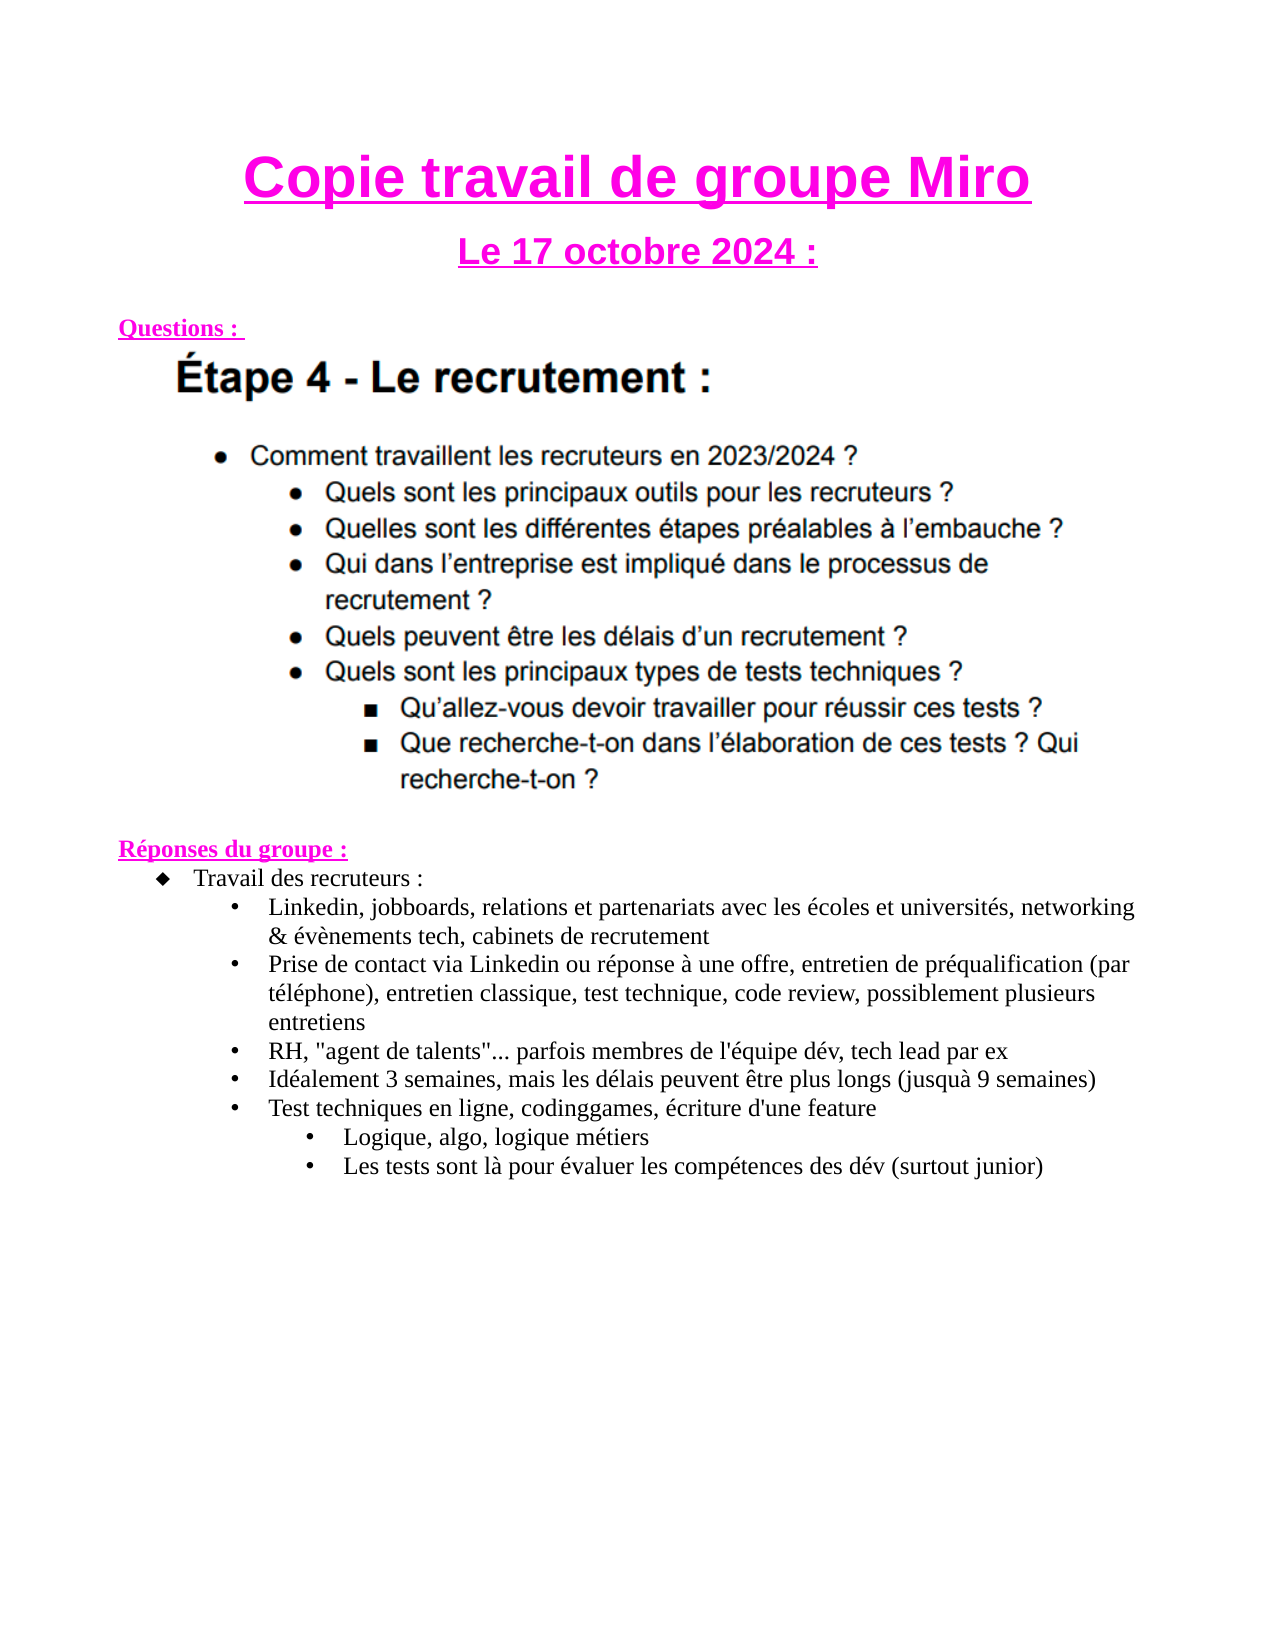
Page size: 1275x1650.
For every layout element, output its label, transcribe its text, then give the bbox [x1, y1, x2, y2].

text Réponses du groupe : [118, 834, 1157, 863]
list Test techniques en ligne, codinggames, écriture d'une feature [231, 1093, 1157, 1122]
list Idéalement 3 semaines, mais les délais peuvent être plus longs (jusquà 9 semaines) [231, 1064, 1157, 1093]
list Linkedin, jobboards, relations et partenariats avec les écoles et universités, networking & évènements tech, cabinets de recrutement [231, 892, 1157, 949]
title Copie travail de groupe Miro [118, 143, 1157, 210]
list Les tests sont là pour évaluer les compétences des dév (surtout junior) [306, 1151, 1157, 1179]
picture [158, 342, 1117, 806]
subtitle Le 17 octobre 2024 : [118, 229, 1157, 272]
list RH, "agent de talents"... parfois membres de l'équipe dév, tech lead par ex [231, 1036, 1157, 1064]
text Questions : [118, 313, 1157, 342]
list Travail des recruteurs : [156, 863, 1157, 892]
list Logique, algo, logique métiers [306, 1122, 1157, 1151]
list Prise de contact via Linkedin ou réponse à une offre, entretien de préqualification (par téléphone), entretien classique, test technique, code review, possiblement plusieurs entretiens [231, 949, 1157, 1036]
